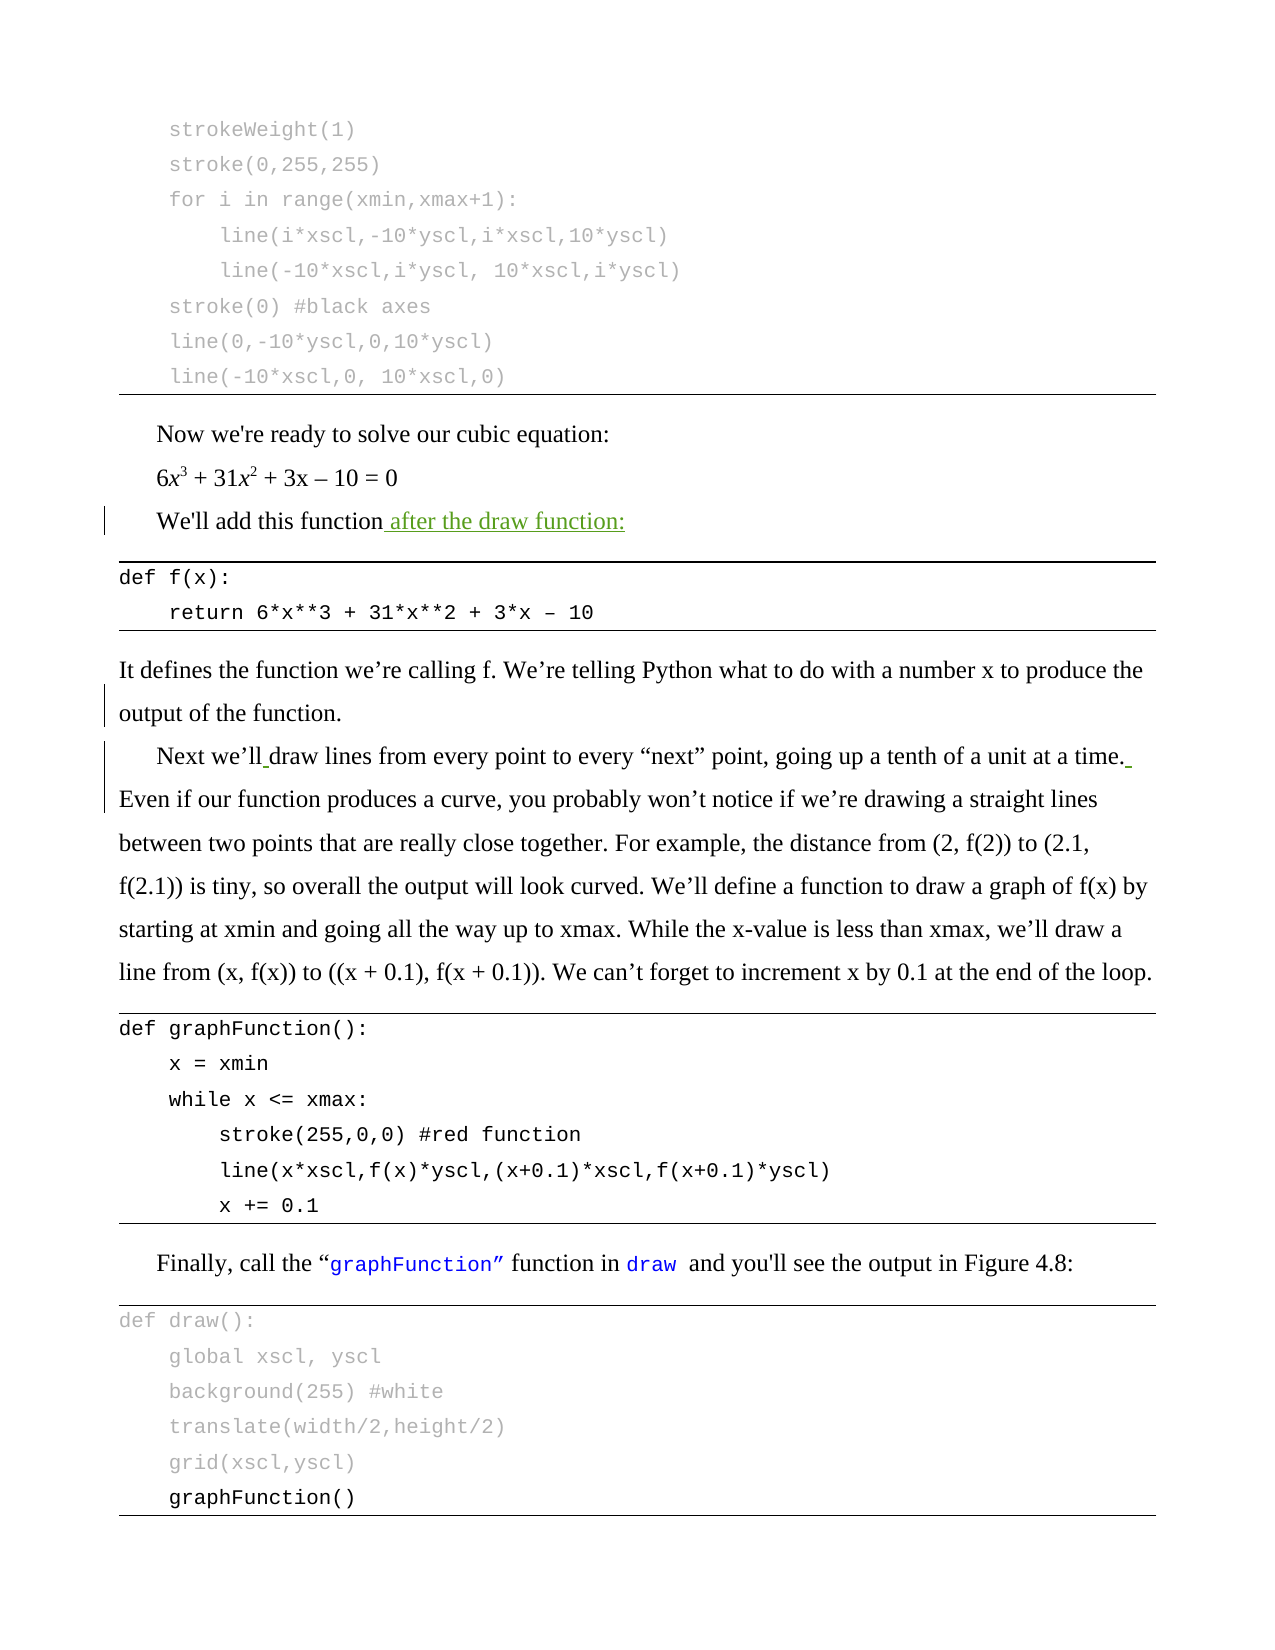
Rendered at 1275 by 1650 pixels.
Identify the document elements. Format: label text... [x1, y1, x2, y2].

text background(255) #white [118, 1381, 1156, 1405]
text We'll add this function after the draw function: [118, 506, 1156, 534]
text translate(width/2,height/2) [118, 1416, 1156, 1440]
text stroke(0) #black axes [118, 296, 1156, 319]
text graphFunction() [118, 1487, 1156, 1516]
text line(i*xscl,-10*yscl,i*xscl,10*yscl) [118, 225, 1156, 248]
text line(-10*xscl,i*yscl, 10*xscl,i*yscl) [118, 260, 1156, 284]
text Finally, call the “graphFunction” function in draw and you'll see the output in Figure 4.8: [118, 1248, 1156, 1278]
text line(-10*xscl,0, 10*xscl,0) [118, 366, 1156, 395]
text Now we're ready to solve our cubic equation: [118, 419, 1156, 448]
text stroke(255,0,0) #red function [118, 1124, 1156, 1148]
text grid(xscl,yscl) [118, 1452, 1156, 1476]
text def f(x): [118, 562, 1156, 590]
text x += 0.1 [118, 1195, 1156, 1224]
text for i in range(xmin,xmax+1): [118, 189, 1156, 213]
text Next we’ll draw lines from every point to every “next” point, going up a tenth of a unit at a time. Even if our function produces a curve, you probably won’t notice if we’re drawing a straight lines between two points that are really close together. For example, the distance from (2, f(2)) to (2.1, f(2.1)) is tiny, so overall the output will look curved. We’ll define a function to draw a graph of f(x) by starting at xmin and going all the way up to xmax. While the x-value is less than xmax, we’ll draw a line from (x, f(x)) to ((x + 0.1), f(x + 0.1)). We can’t forget to increment x by 0.1 at the end of the loop. [118, 741, 1156, 986]
text global xscl, yscl [118, 1346, 1156, 1369]
text It defines the function we’re calling f. We’re telling Python what to do with a number x to produce the output of the function. [118, 655, 1156, 727]
text x = xmin [118, 1053, 1156, 1077]
text def draw(): [118, 1306, 1156, 1334]
text while x <= xmax: [118, 1089, 1156, 1112]
text return 6*x**3 + 31*x**2 + 3*x – 10 [118, 602, 1156, 631]
text def graphFunction(): [118, 1014, 1156, 1042]
text 6x3 + 31x2 + 3x – 10 = 0 [118, 463, 1156, 491]
text line(x*xscl,f(x)*yscl,(x+0.1)*xscl,f(x+0.1)*yscl) [118, 1159, 1156, 1183]
text strokeWeight(1) [118, 118, 1156, 142]
text line(0,-10*yscl,0,10*yscl) [118, 331, 1156, 355]
text stroke(0,255,255) [118, 154, 1156, 178]
